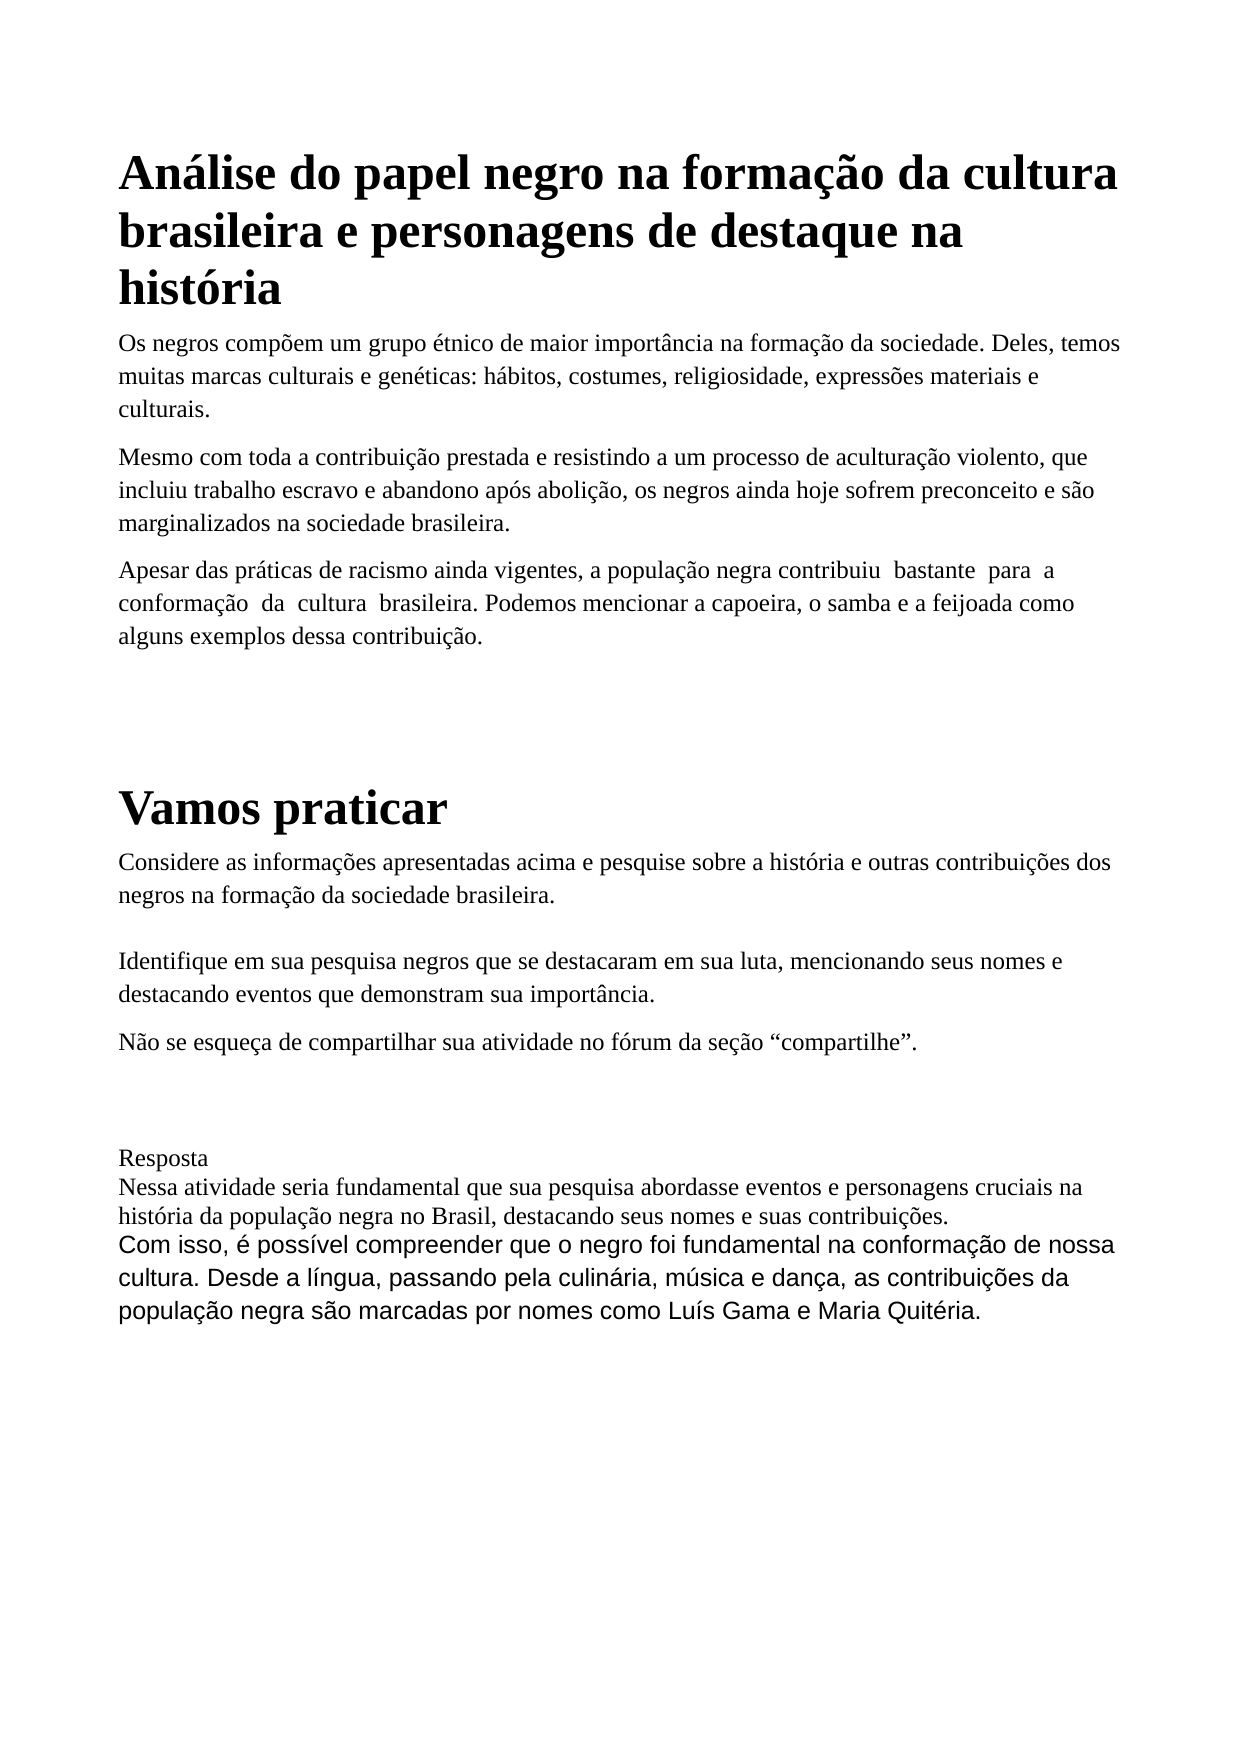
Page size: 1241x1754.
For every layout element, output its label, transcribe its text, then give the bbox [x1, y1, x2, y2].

text Considere as informações apresentadas acima e pesquise sobre a história e outras contribuições dos negros na formação da sociedade brasileira. Identifique em sua pesquisa negros que se destacaram em sua luta, mencionando seus nomes e destacando eventos que demonstram sua importância. [118, 847, 1122, 1008]
text Os negros compõem um grupo étnico de maior importância na formação da sociedade. Deles, temos muitas marcas culturais e genéticas: hábitos, costumes, religiosidade, expressões materiais e culturais. [118, 328, 1122, 423]
text Mesmo com toda a contribuição prestada e resistindo a um processo de aculturação violento, que incluiu trabalho escravo e abandono após abolição, os negros ainda hoje sofrem preconceito e são marginalizados na sociedade brasileira. [118, 442, 1122, 537]
text Nessa atividade seria fundamental que sua pesquisa abordasse eventos e personagens cruciais na história da população negra no Brasil, destacando seus nomes e suas contribuições. [118, 1172, 1122, 1230]
subtitle Vamos praticar [118, 777, 1122, 835]
text Apesar das práticas de racismo ainda vigentes, a população negra contribuiu bastante para a conformação da cultura brasileira. Podemos mencionar a capoeira, o samba e a feijoada como alguns exemplos dessa contribuição. [118, 555, 1122, 650]
text Não se esqueça de compartilhar sua atividade no fórum da seção “compartilhe”. [118, 1027, 1122, 1056]
text Resposta [118, 1143, 1122, 1172]
text Com isso, é possível compreender que o negro foi fundamental na conformação de nossa cultura. Desde a língua, passando pela culinária, música e dança, as contribuições da população negra são marcadas por nomes como Luís Gama e Maria Quitéria. [118, 1230, 1122, 1324]
subtitle Análise do papel negro na formação da cultura brasileira e personagens de destaque na história [118, 143, 1122, 316]
